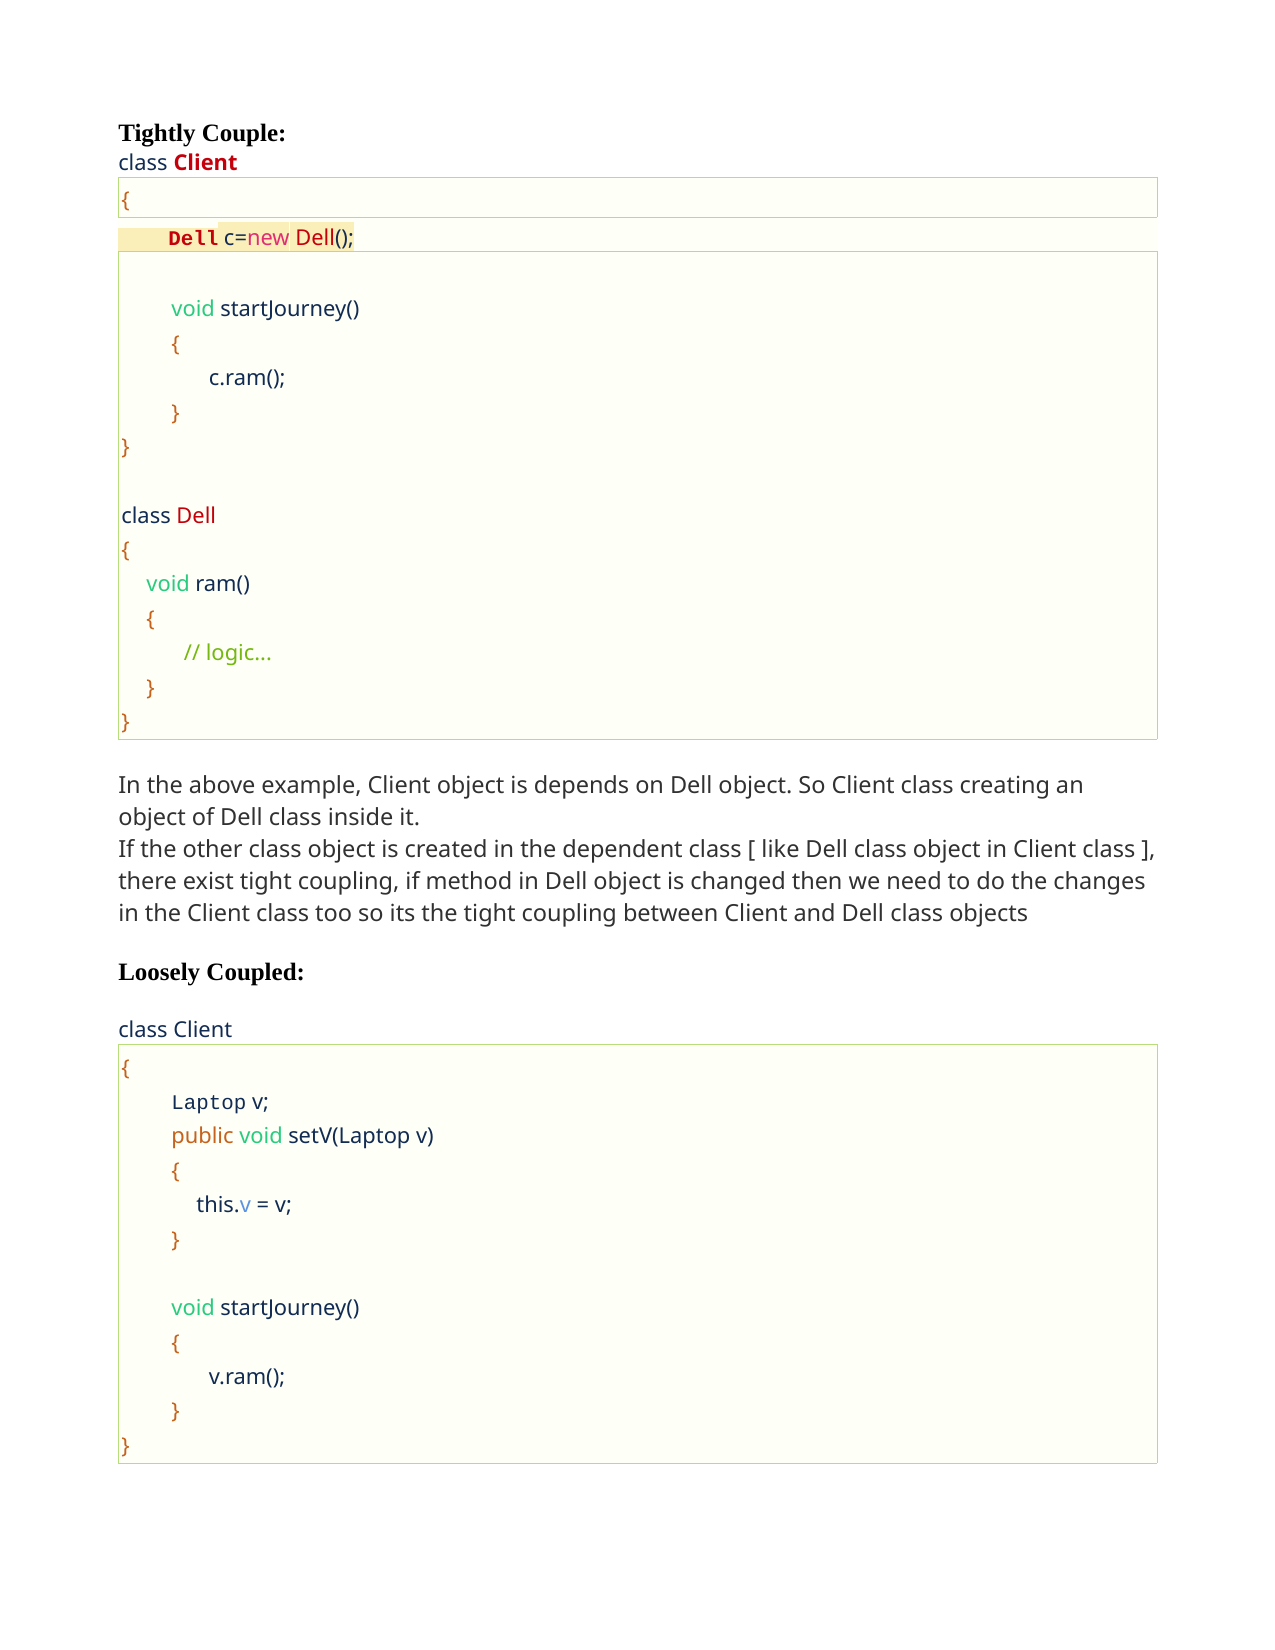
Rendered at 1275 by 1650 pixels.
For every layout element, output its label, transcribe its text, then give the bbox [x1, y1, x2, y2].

text { [119, 1319, 1157, 1353]
text v.ram(); [119, 1353, 1157, 1388]
text { [119, 595, 1157, 629]
text } [119, 1388, 1157, 1422]
text this.v = v; [119, 1182, 1157, 1216]
text { [119, 1147, 1157, 1182]
text } [119, 698, 1157, 739]
text } [119, 389, 1157, 423]
text } [119, 1216, 1157, 1250]
text // logic... [119, 629, 1157, 664]
text { [119, 526, 1157, 561]
text } [119, 664, 1157, 698]
text } [119, 1422, 1157, 1463]
text { [119, 178, 1157, 217]
text } [119, 423, 1157, 458]
text class Client [118, 1014, 1157, 1044]
text class Dell [119, 492, 1157, 526]
text void startJourney() [119, 1285, 1157, 1319]
text In the above example, Client object is depends on Dell object. So Client class creating an object of Dell class inside it. [118, 768, 1157, 832]
text If the other class object is created in the dependent class [ like Dell class object in Client class ], there exist tight coupling, if method in Dell object is changed then we need to do the changes in the Client class too so its the tight coupling between Client and Dell class objects [118, 832, 1157, 928]
text Tightly Couple: class Client [118, 118, 1157, 177]
text void startJourney() [119, 286, 1157, 320]
text Dell c=new Dell(); [118, 218, 1157, 251]
text Laptop v; [119, 1078, 1157, 1113]
text Loosely Coupled: [118, 957, 1157, 986]
text void ram() [119, 561, 1157, 595]
text c.ram(); [119, 354, 1157, 389]
text public void setV(Laptop v) [119, 1113, 1157, 1147]
text { [119, 1045, 1157, 1078]
text { [119, 320, 1157, 354]
